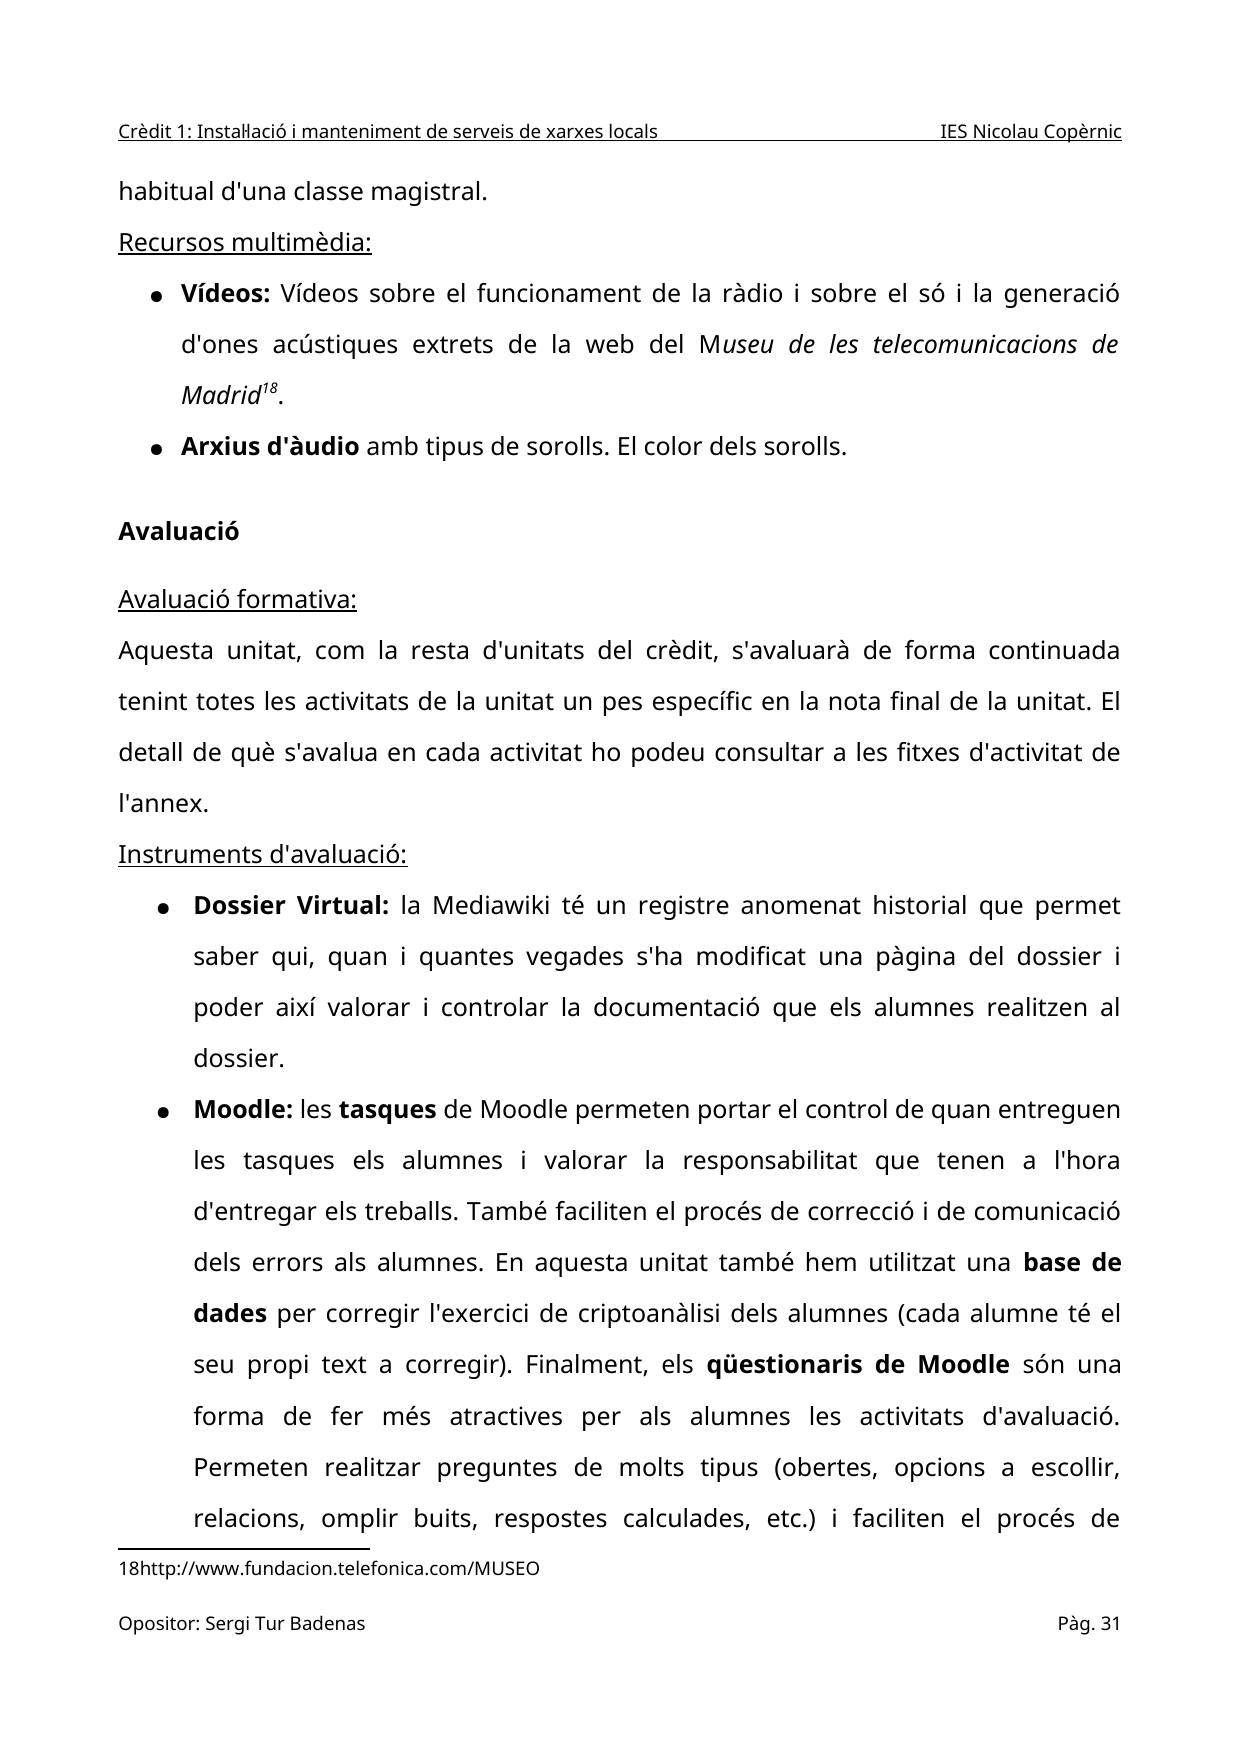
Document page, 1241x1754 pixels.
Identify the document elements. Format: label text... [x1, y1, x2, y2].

text Instruments d'avaluació: [118, 837, 1122, 871]
list Vídeos: Vídeos sobre el funcionament de la ràdio i sobre el só i la generació d'ones acústiques extrets de la web del Museu de les telecomunicacions de Madrid. [149, 275, 1122, 411]
text Avaluació [118, 513, 1122, 547]
text Aquesta unitat, com la resta d'unitats del crèdit, s'avaluarà de forma continuada tenint totes les activitats de la unitat un pes específic en la nota final de la unitat. El detall de què s'avalua en cada activitat ho podeu consultar a les fitxes d'activitat de l'annex. [118, 633, 1122, 820]
list Arxius d'àudio amb tipus de sorolls. El color dels sorolls. [149, 428, 1122, 462]
list http://www.fundacion.telefonica.com/MUSEO [118, 1555, 1122, 1581]
text habitual d'una classe magistral. [118, 173, 1122, 207]
list Moodle: les tasques de Moodle permeten portar el control de quan entreguen les tasques els alumnes i valorar la responsabilitat que tenen a l'hora d'entregar els treballs. També faciliten el procés de correcció i de comunicació dels errors als alumnes. En aquesta unitat també hem utilitzat una base de dades per corregir l'exercici de criptoanàlisi dels alumnes (cada alumne té el seu propi text a corregir). Finalment, els qüestionaris de Moodle són una forma de fer més atractives per als alumnes les activitats d'avaluació. Permeten realitzar preguntes de molts tipus (obertes, opcions a escollir, relacions, omplir buits, respostes calculades, etc.) i faciliten el procés de [156, 1092, 1122, 1534]
list Dossier Virtual: la Mediawiki té un registre anomenat historial que permet saber qui, quan i quantes vegades s'ha modificat una pàgina del dossier i poder així valorar i controlar la documentació que els alumnes realitzen al dossier. [156, 888, 1122, 1075]
text Avaluació formativa: [118, 582, 1122, 616]
text Recursos multimèdia: [118, 224, 1122, 258]
